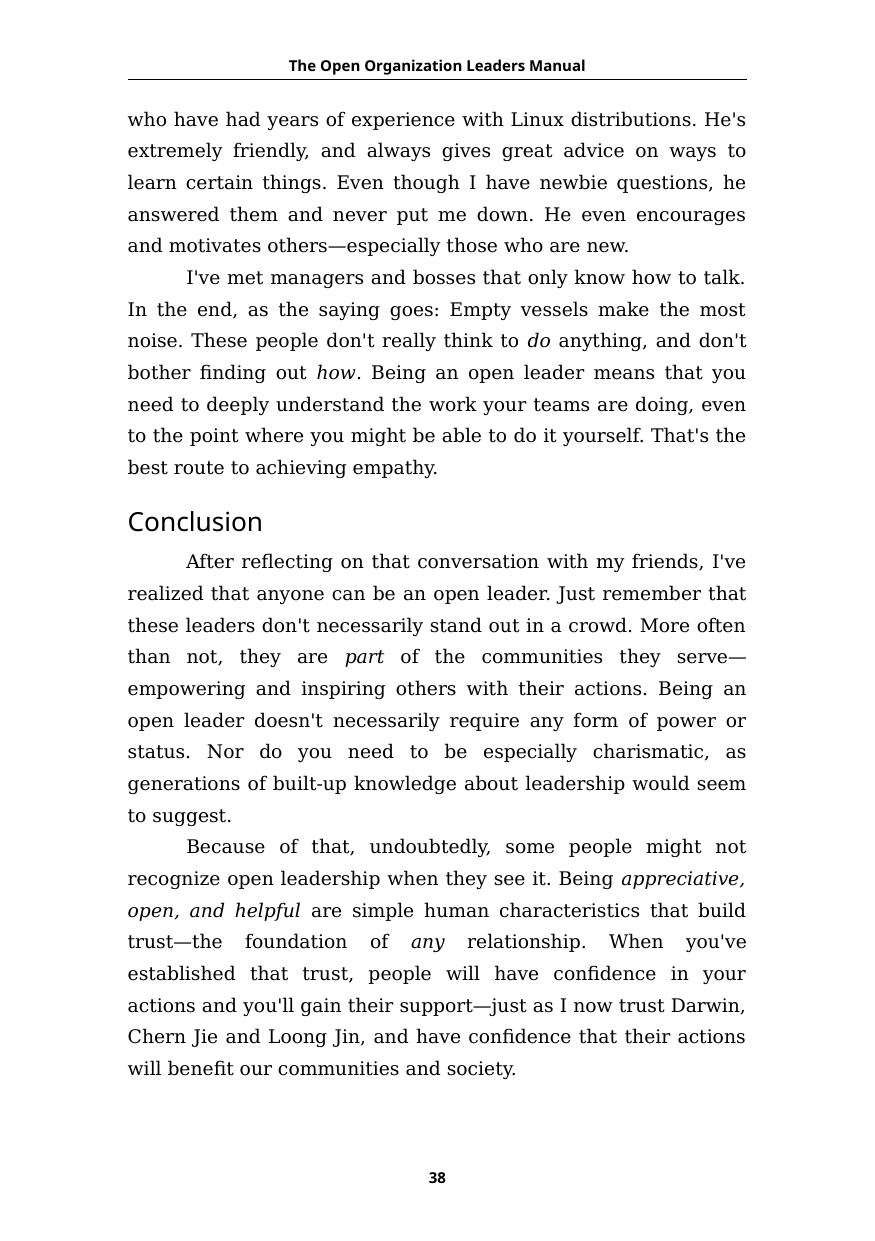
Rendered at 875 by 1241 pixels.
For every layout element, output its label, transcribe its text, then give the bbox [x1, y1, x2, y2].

text I've met managers and bosses that only know how to talk. In the end, as the saying goes: Empty vessels make the most noise. These people don't really think to do anything, and don't bother finding out how. Being an open leader means that you need to deeply understand the work your teams are doing, even to the point where you might be able to do it yourself. That's the best route to achieving empathy. [127, 267, 747, 479]
subtitle Conclusion [127, 503, 747, 539]
text who have had years of experience with Linux distributions. He's extremely friendly, and always gives great advice on ways to learn certain things. Even though I have newbie questions, he answered them and never put me down. He even encourages and motivates others—especially those who are new. [127, 109, 747, 257]
text Because of that, undoubtedly, some people might not recognize open leadership when they see it. Being appreciative, open, and helpful are simple human characteristics that build trust—the foundation of any relationship. When you've established that trust, people will have confidence in your actions and you'll gain their support—just as I now trust Darwin, Chern Jie and Loong Jin, and have confidence that their actions will benefit our communities and society. [127, 837, 747, 1080]
text After reflecting on that conversation with my friends, I've realized that anyone can be an open leader. Just remember that these leaders don't necessarily stand out in a crowd. More often than not, they are part of the communities they serve—empowering and inspiring others with their actions. Being an open leader doesn't necessarily require any form of power or status. Nor do you need to be especially charismatic, as generations of built-up knowledge about leadership would seem to suggest. [127, 552, 747, 827]
